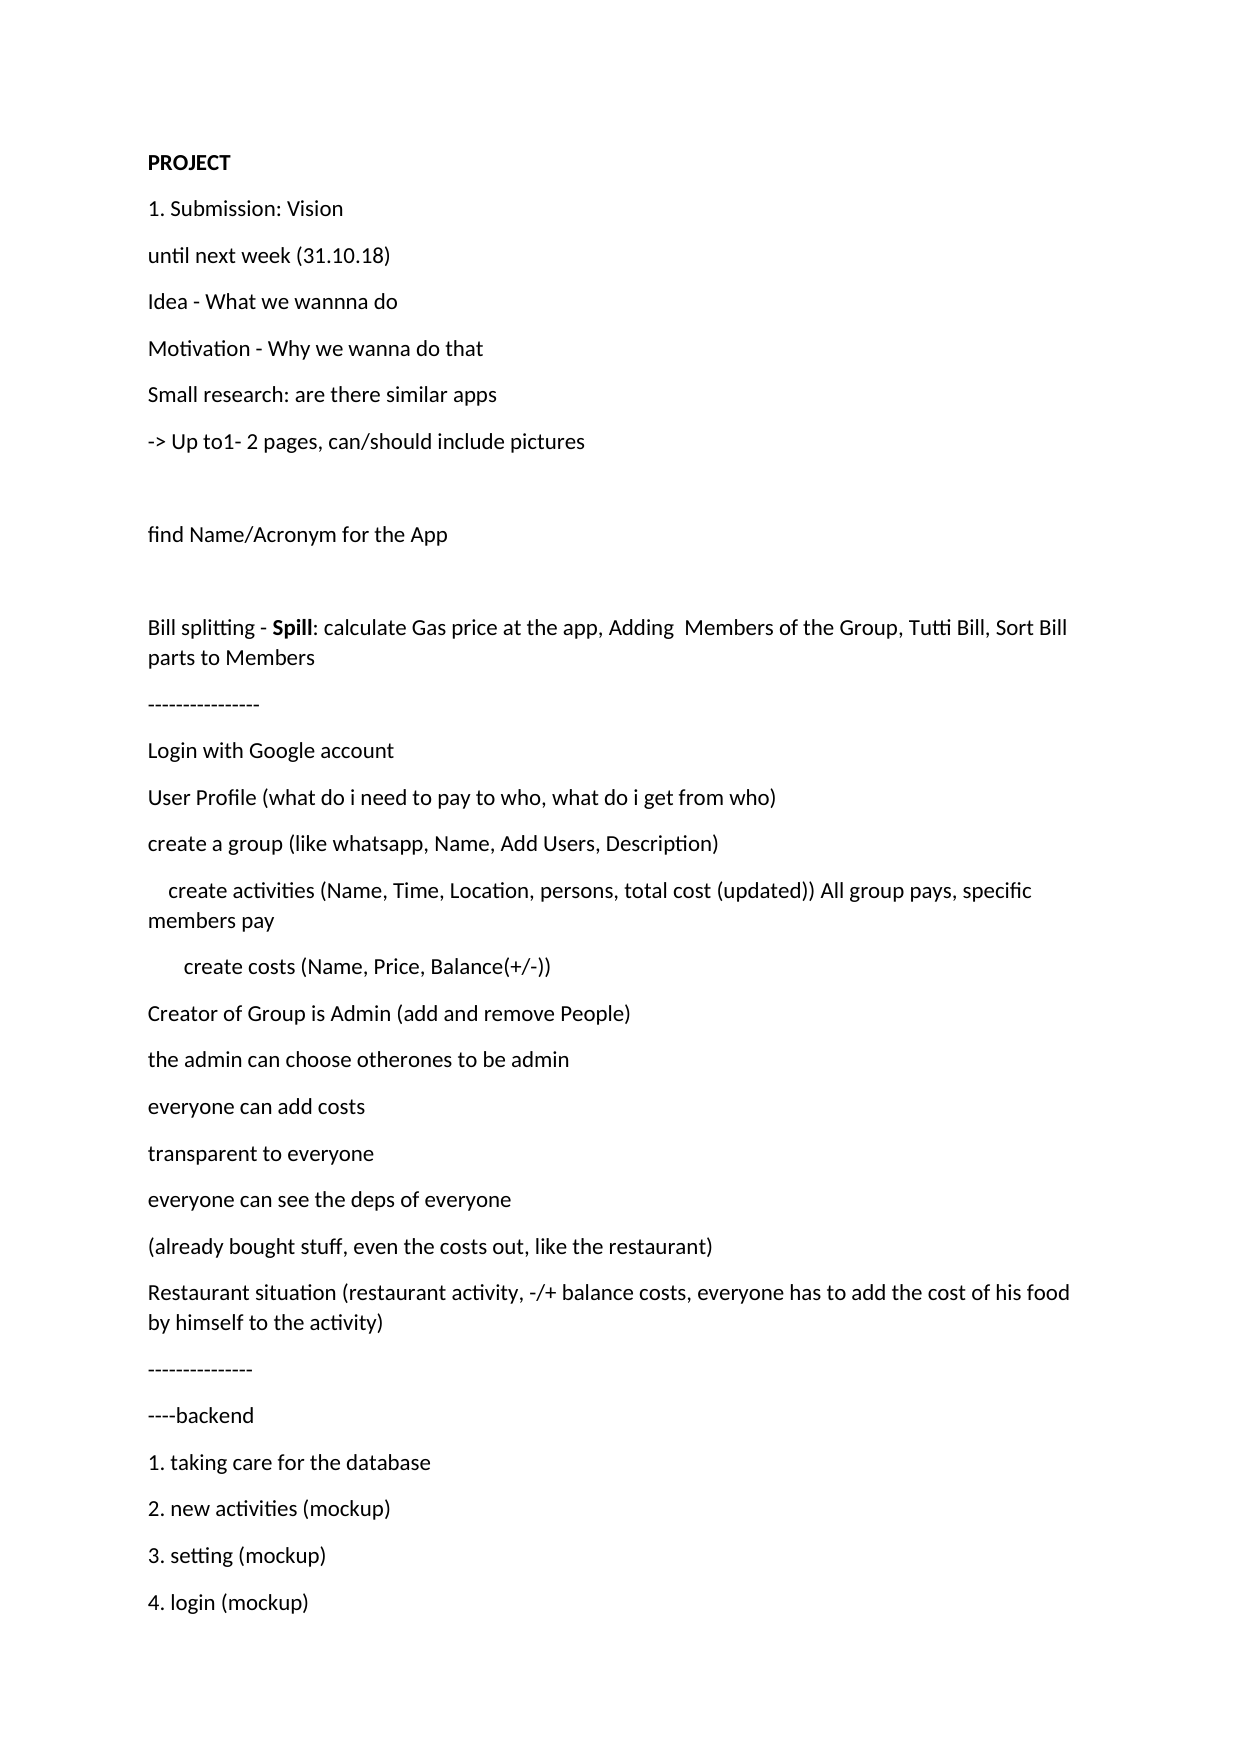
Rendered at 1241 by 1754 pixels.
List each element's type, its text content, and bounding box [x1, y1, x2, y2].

text Restaurant situation (restaurant activity, -/+ balance costs, everyone has to add the cost of his food by himself to the activity) [148, 1278, 1093, 1336]
text Creator of Group is Admin (add and remove People) [148, 999, 1093, 1027]
text ---------------- [148, 690, 1093, 718]
text create a group (like whatsapp, Name, Add Users, Description) [148, 829, 1093, 857]
text until next week (31.10.18) [148, 241, 1093, 269]
text 3. setting (mockup) [148, 1541, 1093, 1569]
text Motivation - Why we wanna do that [148, 334, 1093, 362]
text --------------- [148, 1355, 1093, 1383]
text 4. login (mockup) [148, 1588, 1093, 1616]
text 2. new activities (mockup) [148, 1494, 1093, 1522]
text create costs (Name, Price, Balance(+/-)) [148, 952, 1093, 980]
text create activities (Name, Time, Location, persons, total cost (updated)) All group pays, specific members pay [148, 876, 1093, 934]
text (already bought stuff, even the costs out, like the restaurant) [148, 1232, 1093, 1260]
text find Name/Acronym for the App [148, 520, 1093, 548]
text -> Up to1- 2 pages, can/should include pictures [148, 427, 1093, 455]
text ----backend [148, 1401, 1093, 1429]
text Idea - What we wannna do [148, 287, 1093, 315]
text User Profile (what do i need to pay to who, what do i get from who) [148, 783, 1093, 811]
text Small research: are there similar apps [148, 380, 1093, 408]
text PROJECT [148, 148, 1093, 176]
text the admin can choose otherones to be admin [148, 1046, 1093, 1073]
text Login with Google account [148, 736, 1093, 764]
text transparent to everyone [148, 1139, 1093, 1167]
text everyone can add costs [148, 1092, 1093, 1120]
text 1. taking care for the database [148, 1448, 1093, 1476]
text Bill splitting - Spill: calculate Gas price at the app, Adding Members of the Group, Tutti Bill, Sort Bill parts to Members [148, 613, 1093, 671]
text everyone can see the deps of everyone [148, 1185, 1093, 1213]
text 1. Submission: Vision [148, 194, 1093, 222]
